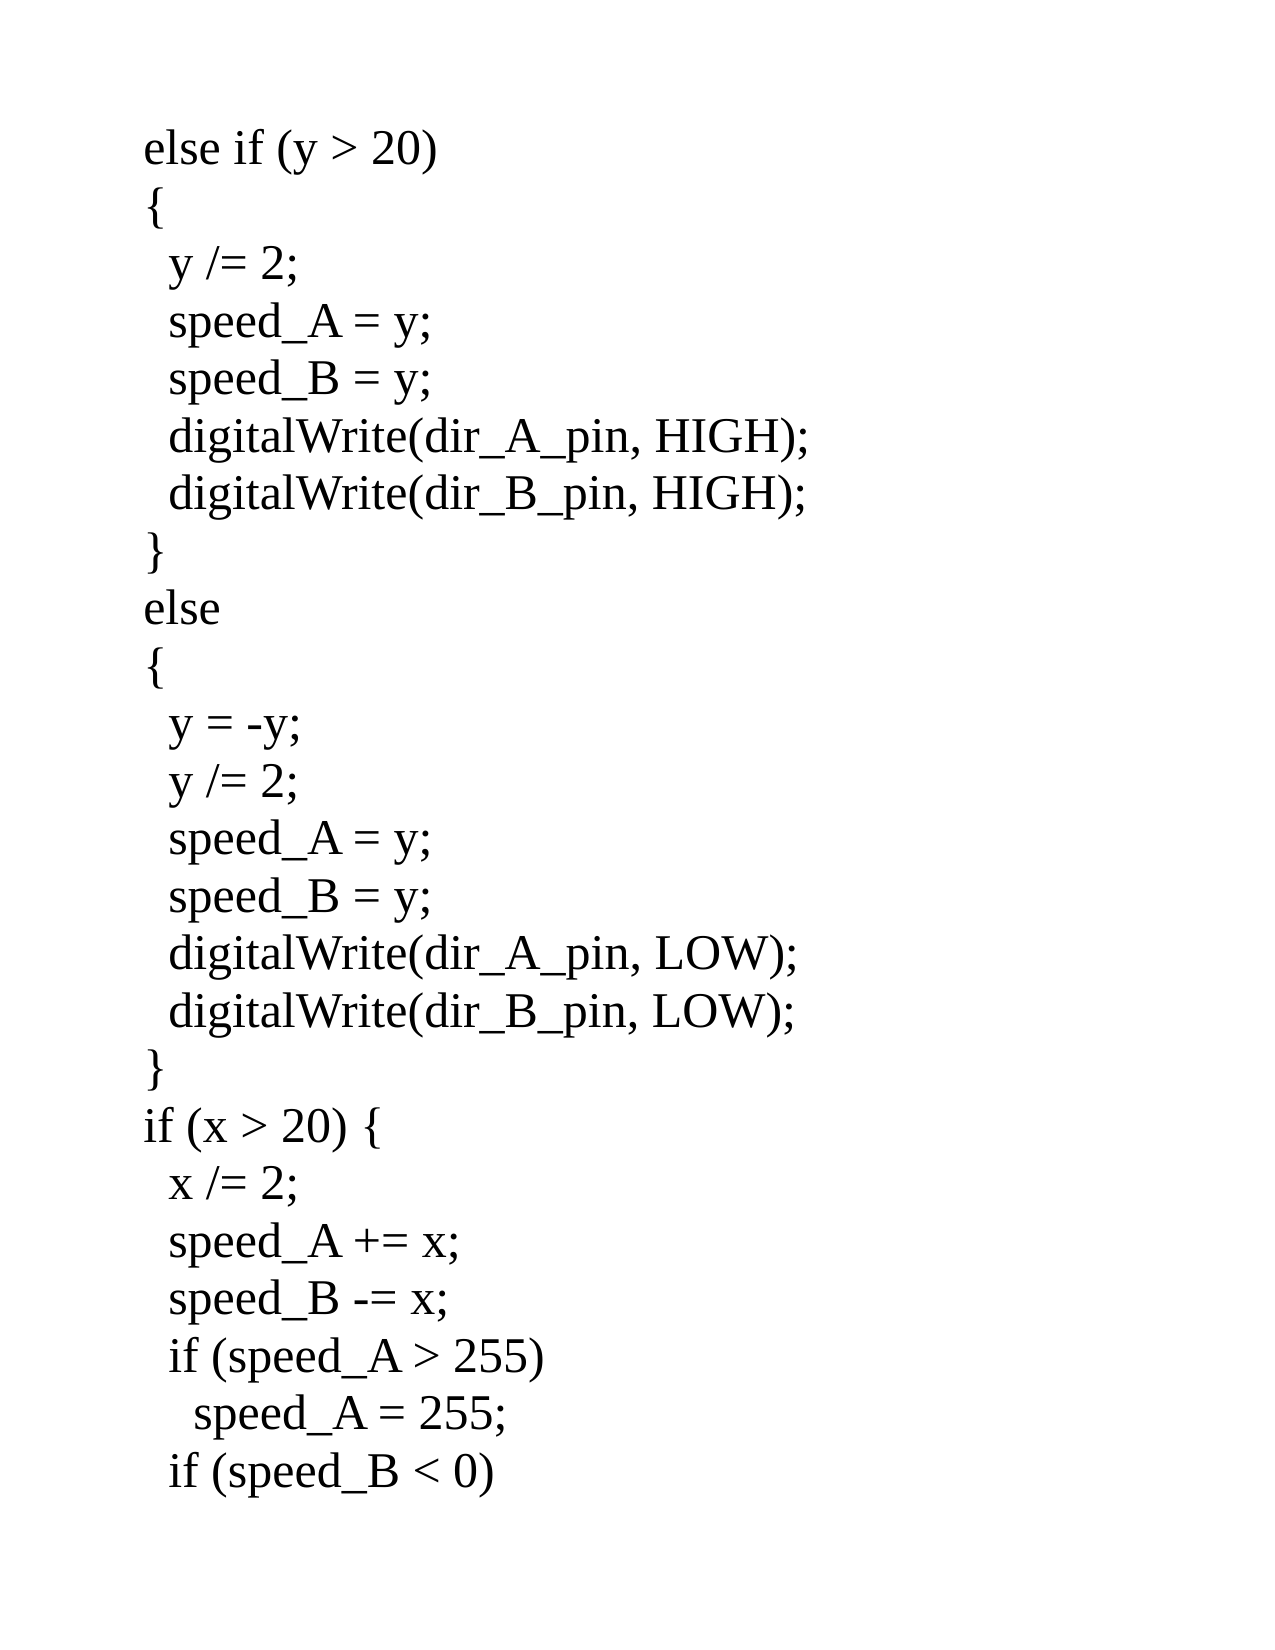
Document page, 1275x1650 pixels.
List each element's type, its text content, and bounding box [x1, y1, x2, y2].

text } [118, 521, 1157, 578]
text else if (y > 20) [118, 118, 1157, 176]
text speed_A = 255; [118, 1383, 1157, 1441]
text speed_A = y; [118, 291, 1157, 348]
text x /= 2; [118, 1153, 1157, 1211]
text if (speed_A > 255) [118, 1326, 1157, 1383]
text digitalWrite(dir_A_pin, LOW); [118, 923, 1157, 981]
text y = -y; [118, 693, 1157, 751]
text speed_A = y; [118, 808, 1157, 866]
text { [118, 636, 1157, 693]
text speed_A += x; [118, 1211, 1157, 1268]
text digitalWrite(dir_B_pin, LOW); [118, 981, 1157, 1038]
text y /= 2; [118, 751, 1157, 808]
text { [118, 176, 1157, 233]
text speed_B -= x; [118, 1268, 1157, 1326]
text speed_B = y; [118, 348, 1157, 406]
text digitalWrite(dir_A_pin, HIGH); [118, 406, 1157, 463]
text } [118, 1038, 1157, 1096]
text speed_B = y; [118, 866, 1157, 923]
text y /= 2; [118, 233, 1157, 291]
text if (x > 20) { [118, 1096, 1157, 1153]
text digitalWrite(dir_B_pin, HIGH); [118, 463, 1157, 521]
text else [118, 578, 1157, 636]
text if (speed_B < 0) [118, 1441, 1157, 1498]
